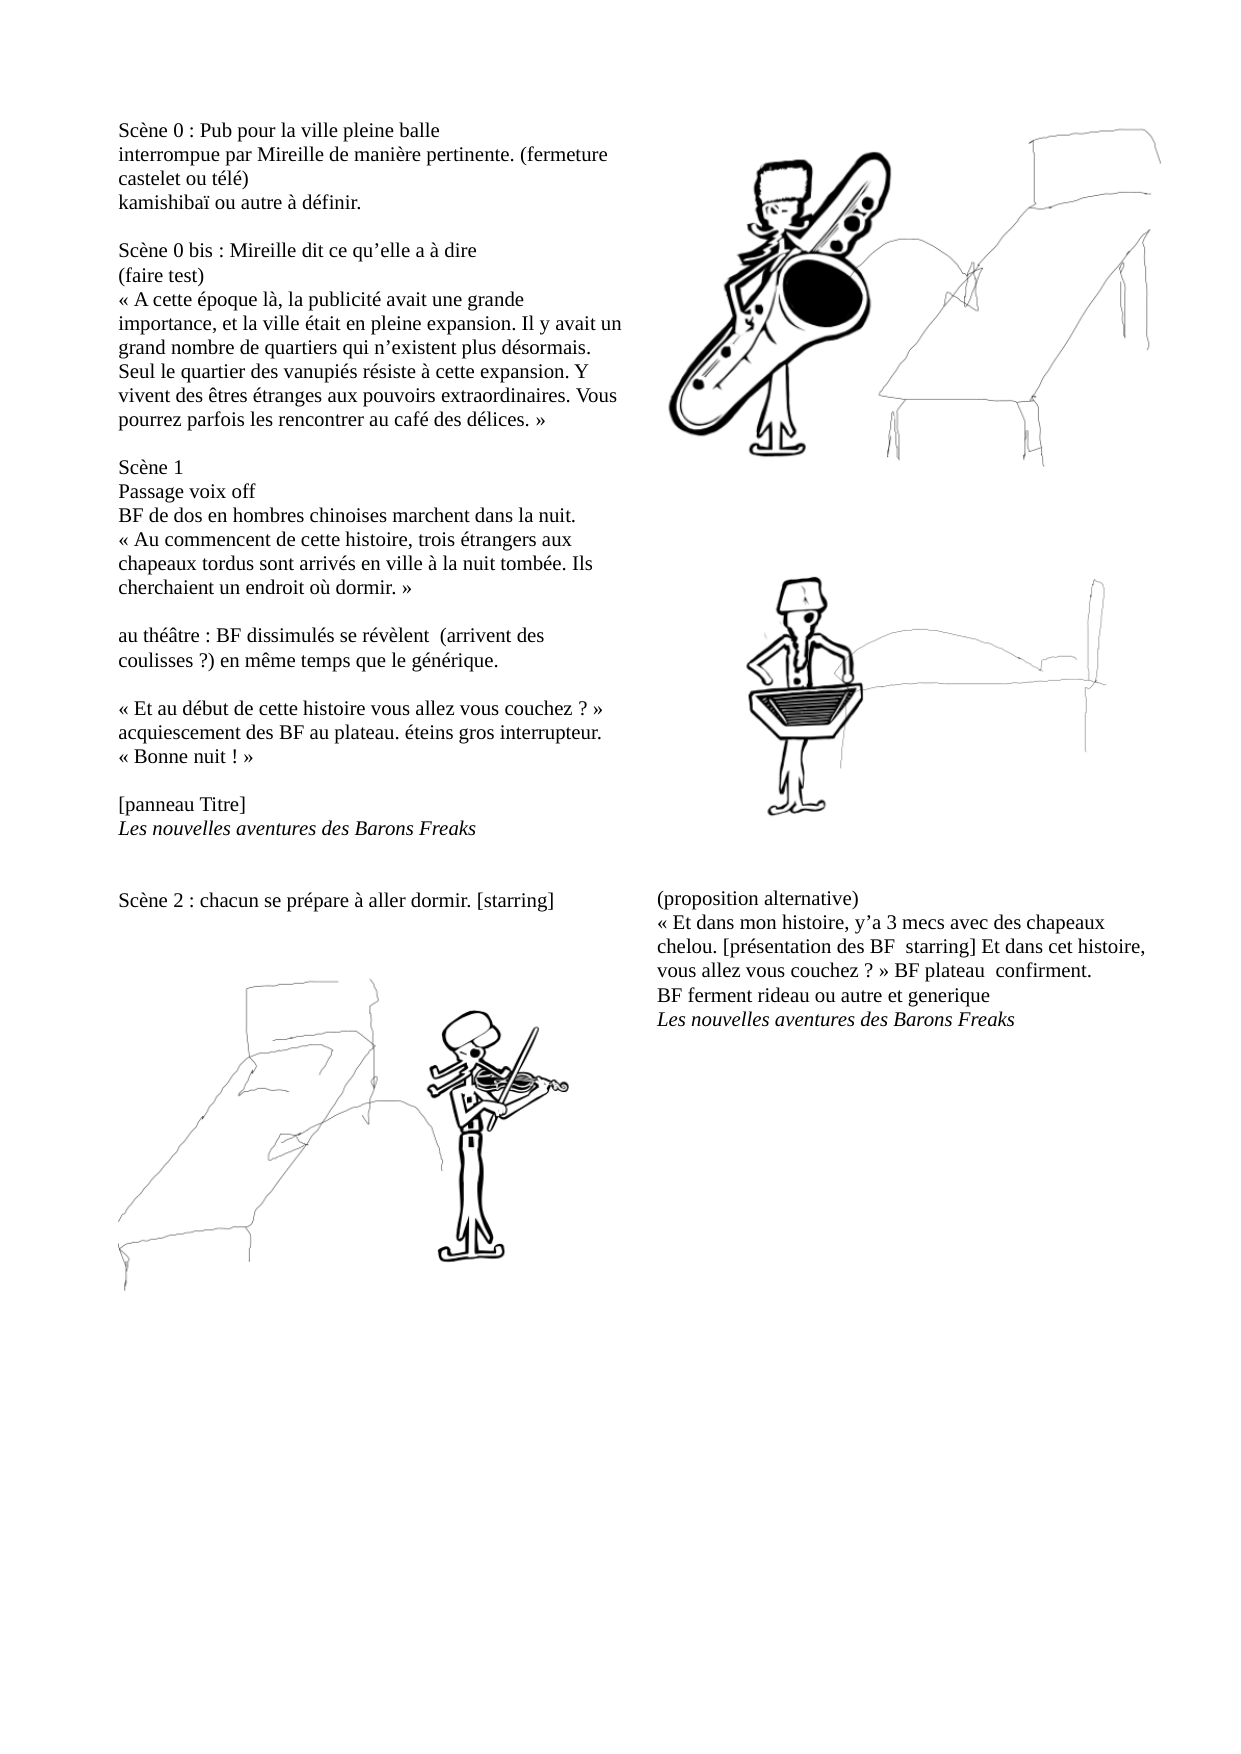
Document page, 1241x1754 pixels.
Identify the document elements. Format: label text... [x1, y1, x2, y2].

picture [118, 936, 628, 1297]
text Scène 2 : chacun se prépare à aller dormir. [starring] [118, 888, 627, 912]
text Scène 0 : Pub pour la ville pleine balle [118, 118, 627, 142]
text Scène 1 Passage voix off BF de dos en hombres chinoises marchent dans la nuit. « Au commencent de cette histoire, trois étrangers aux chapeaux tordus sont arrivés en ville à la nuit tombée. Ils cherchaient un endroit où dormir. » au théâtre : BF dissimulés se révèlent (arrivent des coulisses ?) en même temps que le générique. [118, 455, 627, 672]
text « Et dans mon histoire, y’a 3 mecs avec des chapeaux chelou. [présentation des BF starring] Et dans cet histoire, vous allez vous couchez ? » BF plateau confirment. BF ferment rideau ou autre et generique Les nouvelles aventures des Barons Freaks [657, 910, 1166, 1031]
text [panneau Titre] [118, 792, 627, 816]
text interrompue par Mireille de manière pertinente. (fermeture castelet ou télé) kamishibaï ou autre à définir. Scène 0 bis : Mireille dit ce qu’elle a à dire (faire test) « A cette époque là, la publicité avait une grande importance, et la ville était en pleine expansion. Il y avait un grand nombre de quartiers qui n’existent plus désormais. Seul le quartier des vanupiés résiste à cette expansion. Y vivent des êtres étranges aux pouvoirs extraordinaires. Vous pourrez parfois les rencontrer au café des délices. » [118, 142, 627, 455]
text (proposition alternative) [657, 886, 1166, 910]
text « Et au début de cette histoire vous allez vous couchez ? » acquiescement des BF au plateau. éteins gros interrupteur. « Bonne nuit ! » [118, 672, 627, 768]
picture [656, 118, 1167, 479]
picture [656, 502, 1167, 863]
text Les nouvelles aventures des Barons Freaks [118, 816, 627, 840]
